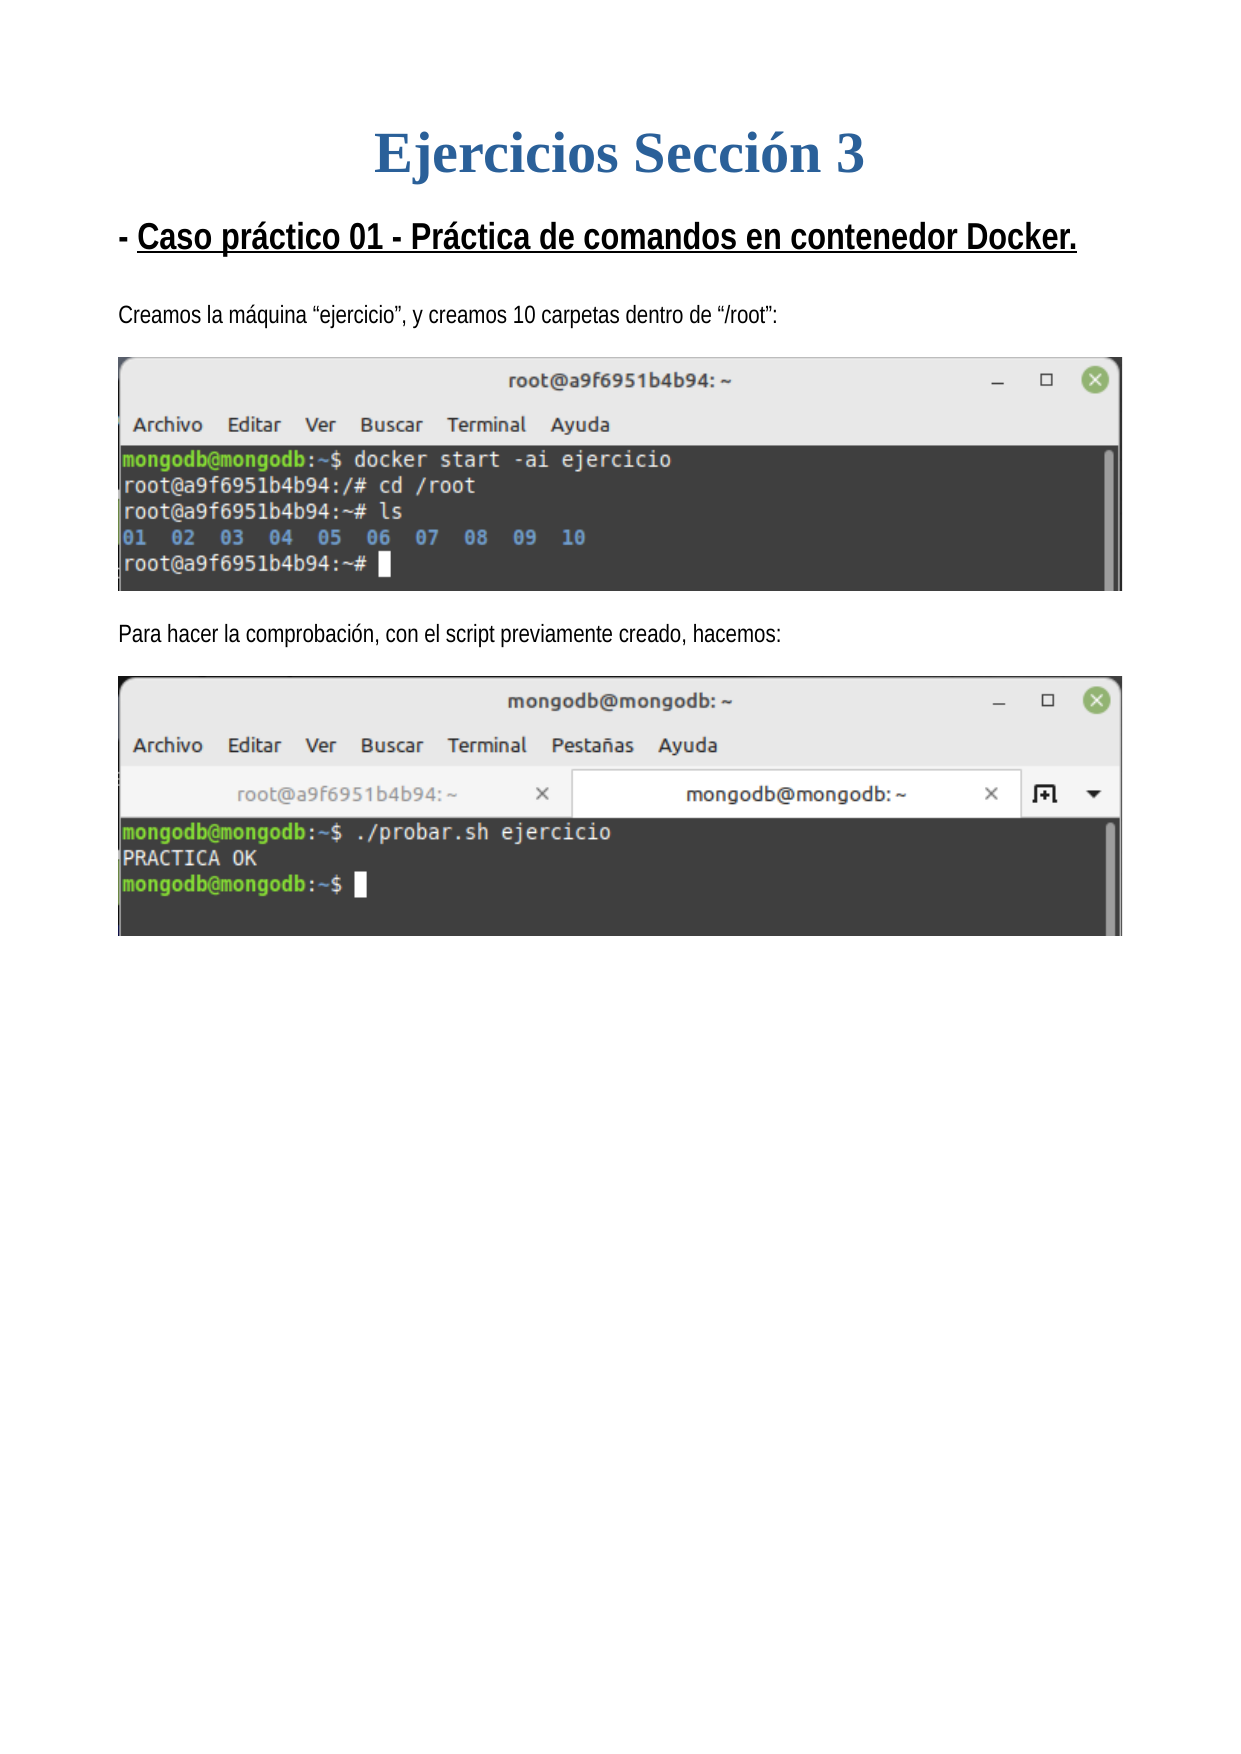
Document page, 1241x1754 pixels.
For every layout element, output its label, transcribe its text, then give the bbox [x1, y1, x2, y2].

text Ejercicios Sección 3 [118, 118, 1122, 185]
text Creamos la máquina “ejercicio”, y creamos 10 carpetas dentro de “/root”: [118, 300, 1122, 329]
picture [118, 676, 1123, 936]
text - Caso práctico 01 - Práctica de comandos en contenedor Docker. [118, 214, 1122, 257]
picture [118, 357, 1123, 591]
text Para hacer la comprobación, con el script previamente creado, hacemos: [118, 619, 1122, 648]
